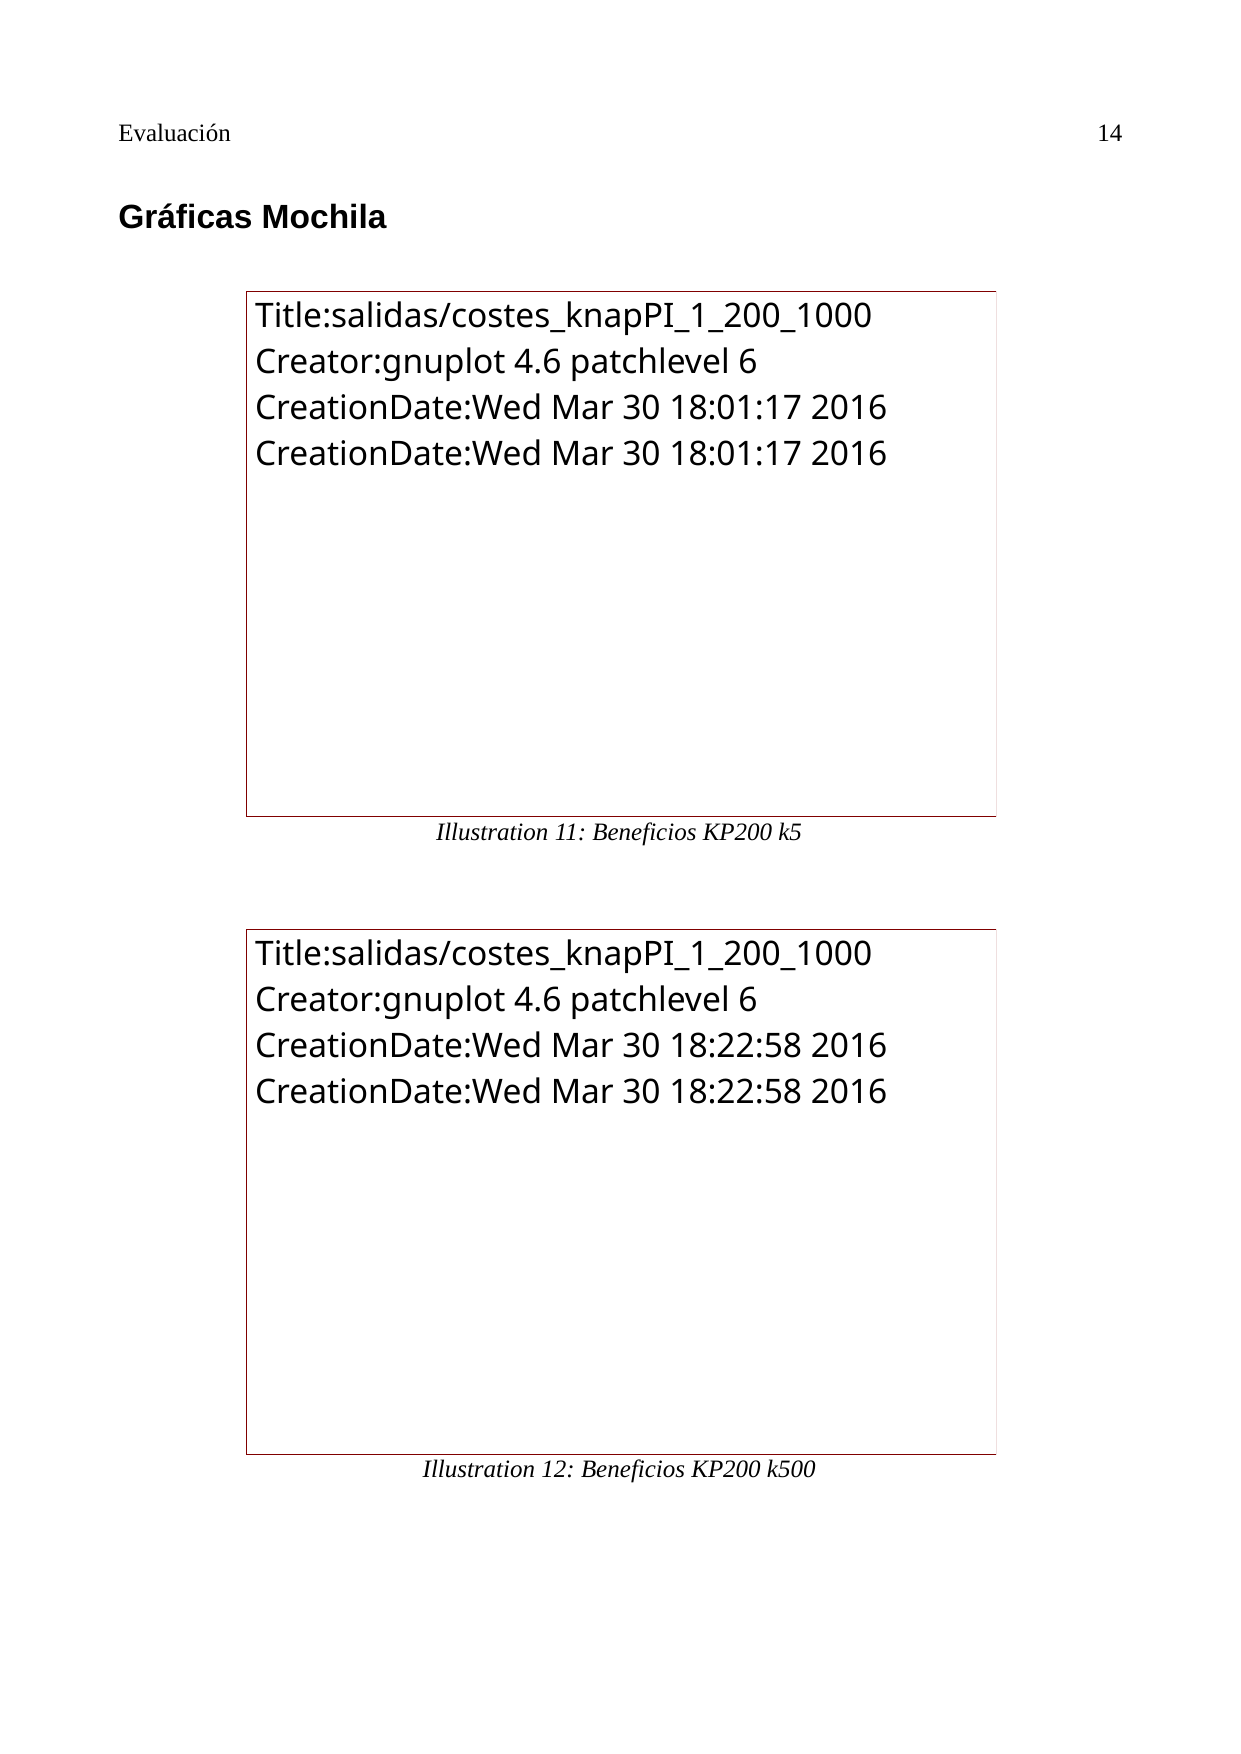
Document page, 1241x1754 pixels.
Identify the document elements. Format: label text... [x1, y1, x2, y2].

text Illustration 11: Beneficios KP200 k5 [244, 289, 996, 845]
subtitle Gráficas Mochila [118, 197, 1122, 236]
text Illustration 12: Beneficios KP200 k500 [244, 927, 996, 1483]
